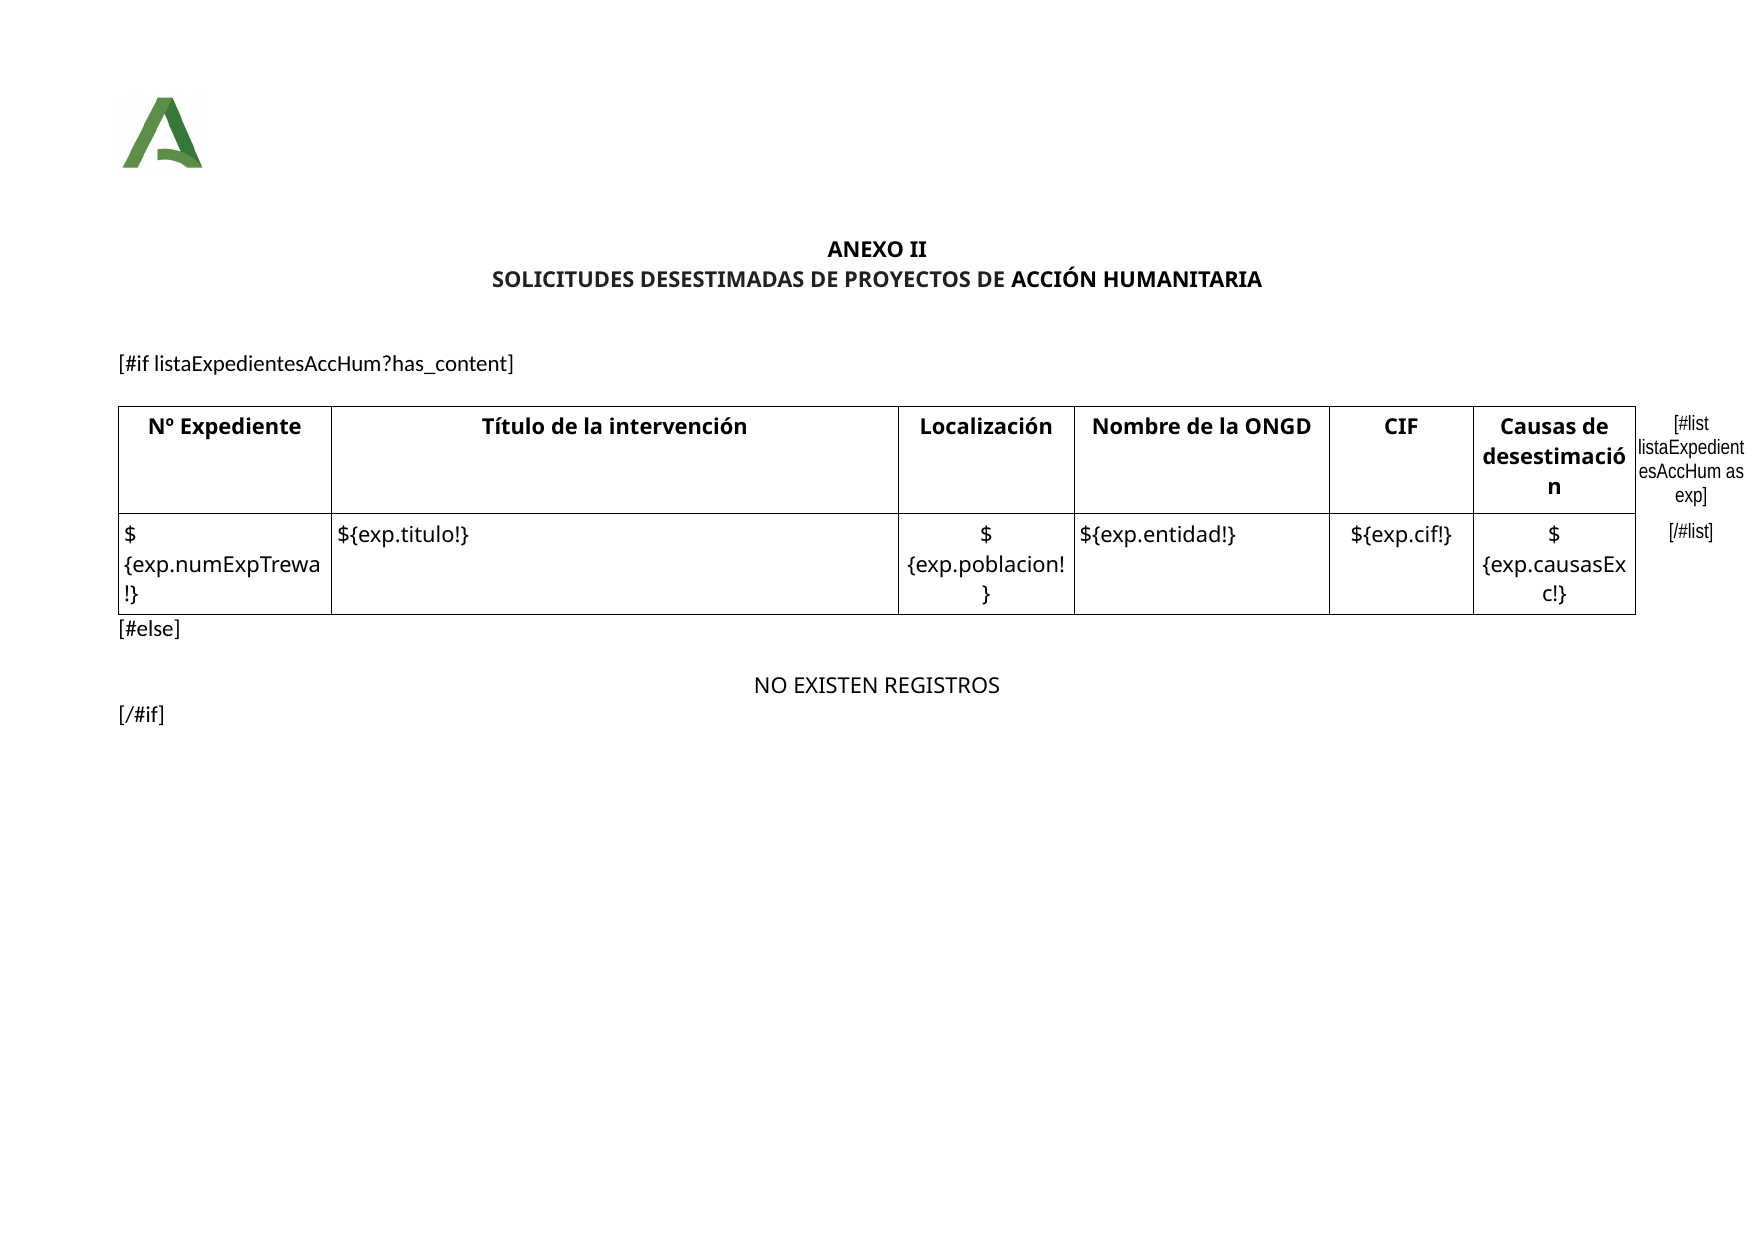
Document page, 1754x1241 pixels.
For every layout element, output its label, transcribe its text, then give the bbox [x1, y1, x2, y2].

table_header Título de la intervención [332, 407, 898, 513]
table_cell ${exp.titulo!} [332, 514, 898, 614]
table_header [#list listaExpedientesAccHum as exp] [1636, 406, 1747, 513]
text NO EXISTEN REGISTROS [118, 670, 1636, 700]
picture [118, 93, 207, 172]
table_cell ${exp.causasExc!} [1474, 514, 1635, 614]
table_header Causas de desestimación [1474, 407, 1635, 513]
table_cell ${exp.poblacion!} [899, 514, 1074, 614]
table_header Nombre de la ONGD [1075, 407, 1329, 513]
text [#if listaExpedientesAccHum?has_content] [118, 349, 1636, 377]
table_header CIF [1330, 407, 1473, 513]
table_header Nº Expediente [119, 407, 331, 513]
table_cell ${exp.entidad!} [1075, 514, 1329, 614]
text [/#if] [118, 700, 1636, 728]
text [#else] [118, 615, 1636, 642]
table_cell ${exp.cif!} [1330, 514, 1473, 614]
table_header ANEXO II SOLICITUDES DESESTIMADAS DE PROYECTOS DE ACCIÓN HUMANITARIA [118, 234, 1636, 293]
table_cell ${exp.numExpTrewa!} [119, 514, 331, 614]
table_cell [/#list] [1636, 513, 1747, 614]
table_header Localización [899, 407, 1074, 513]
